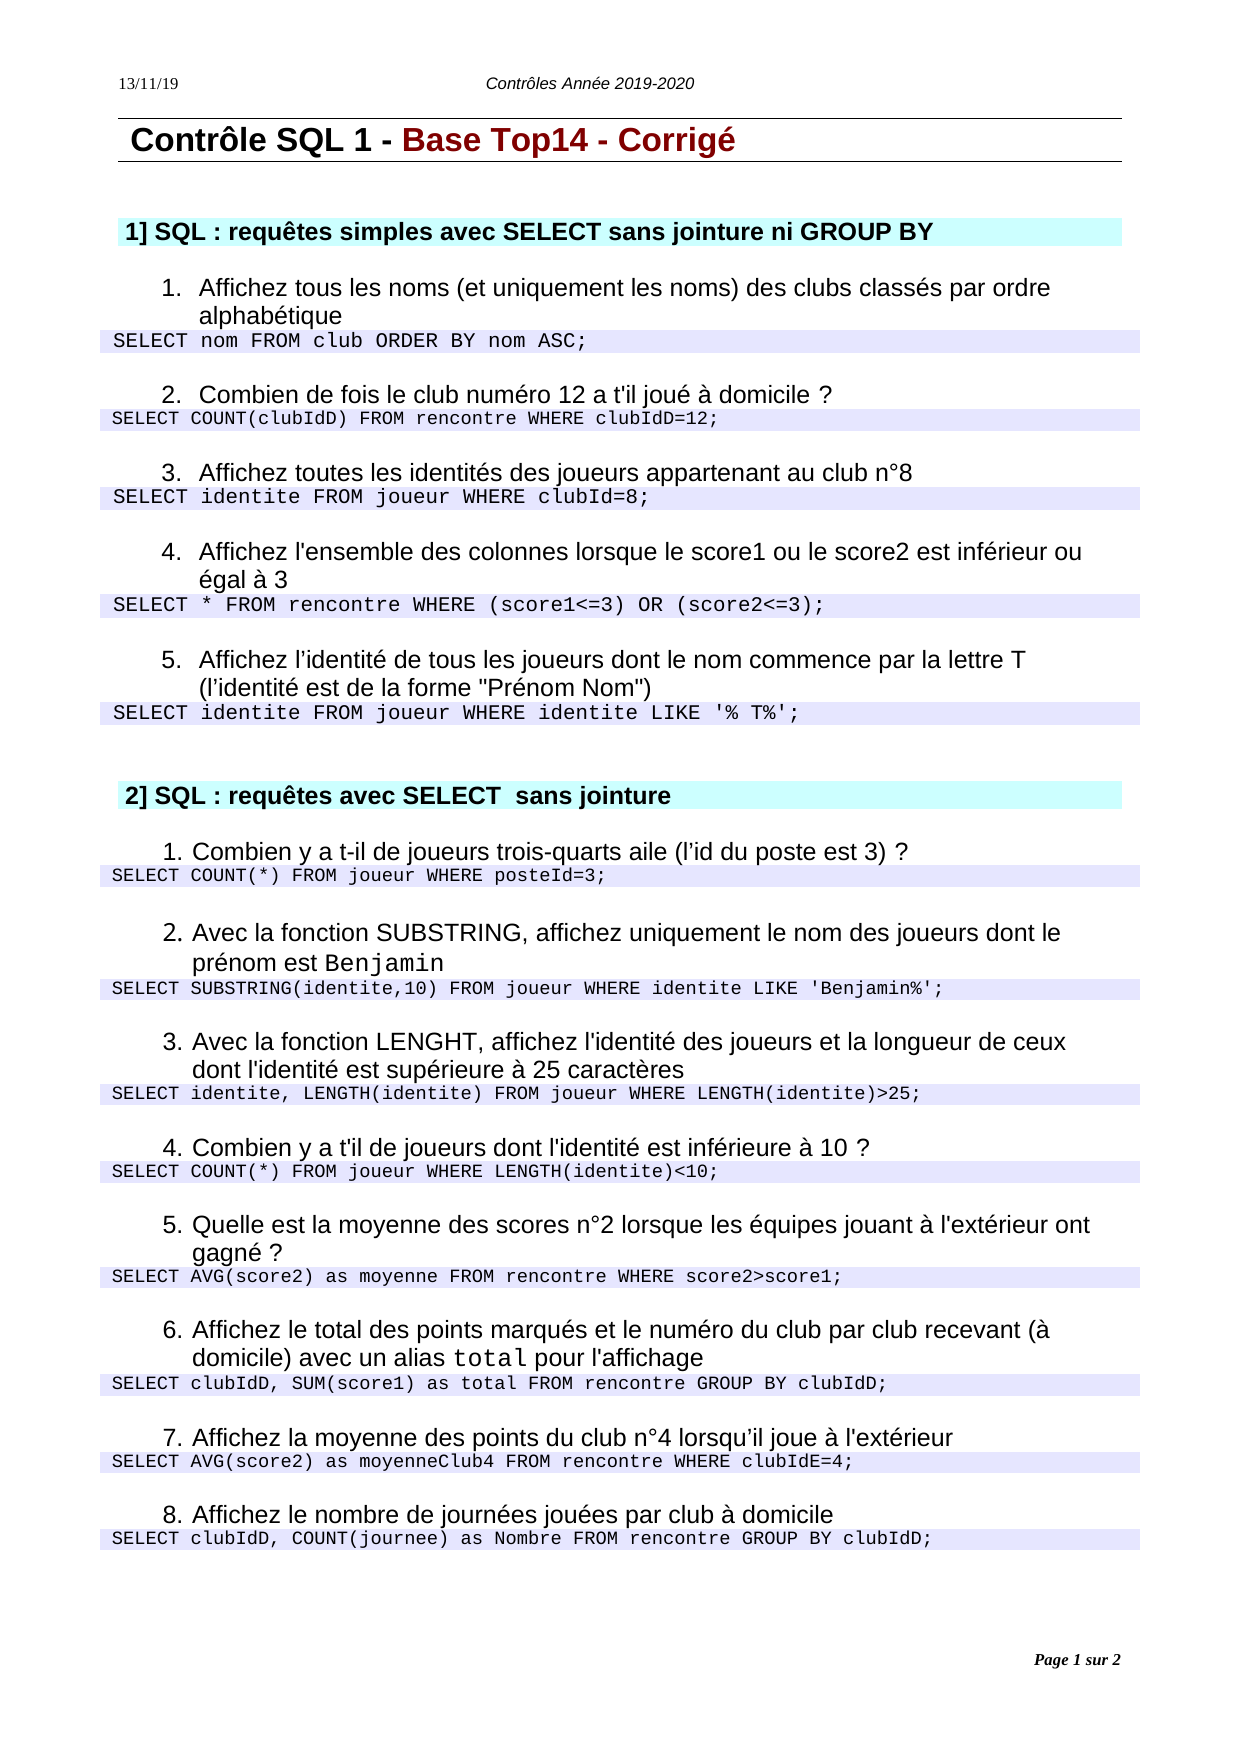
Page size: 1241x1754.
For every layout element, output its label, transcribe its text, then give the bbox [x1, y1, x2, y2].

text 1] SQL : requêtes simples avec SELECT sans jointure ni GROUP BY [118, 218, 1122, 246]
list Affichez tous les noms (et uniquement les noms) des clubs classés par ordre alphabétique [161, 274, 1122, 330]
text SELECT COUNT(*) FROM joueur WHERE posteId=3; [100, 865, 1140, 887]
list Affichez l’identité de tous les joueurs dont le nom commence par la lettre T (l’identité est de la forme "Prénom Nom") [161, 646, 1122, 702]
text SELECT SUBSTRING(identite,10) FROM joueur WHERE identite LIKE 'Benjamin%'; [100, 979, 1140, 1000]
list Avec la fonction SUBSTRING, affichez uniquement le nom des joueurs dont le prénom est Benjamin [162, 915, 1122, 979]
text SELECT nom FROM club ORDER BY nom ASC; [100, 330, 1140, 353]
text Contrôle SQL 1 - Base Top14 - Corrigé [118, 119, 1122, 161]
text SELECT COUNT(clubIdD) FROM rencontre WHERE clubIdD=12; [100, 409, 1140, 431]
text SELECT AVG(score2) as moyenneClub4 FROM rencontre WHERE clubIdE=4; [100, 1452, 1140, 1473]
text 2] SQL : requêtes avec SELECT sans jointure [118, 781, 1122, 809]
text SELECT identite FROM joueur WHERE clubId=8; [100, 487, 1140, 510]
text SELECT AVG(score2) as moyenne FROM rencontre WHERE score2>score1; [100, 1267, 1140, 1288]
text SELECT * FROM rencontre WHERE (score1<=3) OR (score2<=3); [100, 594, 1140, 618]
list Affichez l'ensemble des colonnes lorsque le score1 ou le score2 est inférieur ou égal à 3 [161, 538, 1122, 594]
list Affichez le total des points marqués et le numéro du club par club recevant (à domicile) avec un alias total pour l'affichage [162, 1316, 1122, 1374]
list Affichez toutes les identités des joueurs appartenant au club n°8 [161, 458, 1122, 487]
text SELECT identite, LENGTH(identite) FROM joueur WHERE LENGTH(identite)>25; [100, 1084, 1140, 1105]
list Quelle est la moyenne des scores n°2 lorsque les équipes jouant à l'extérieur ont gagné ? [162, 1211, 1122, 1267]
list Combien y a t'il de joueurs dont l'identité est inférieure à 10 ? [162, 1133, 1122, 1161]
text SELECT clubIdD, COUNT(journee) as Nombre FROM rencontre GROUP BY clubIdD; [100, 1529, 1140, 1550]
list Affichez le nombre de journées jouées par club à domicile [162, 1501, 1122, 1529]
list Combien de fois le club numéro 12 a t'il joué à domicile ? [161, 381, 1122, 409]
list Affichez la moyenne des points du club n°4 lorsqu’il joue à l'extérieur [162, 1423, 1122, 1452]
text SELECT clubIdD, SUM(score1) as total FROM rencontre GROUP BY clubIdD; [100, 1374, 1140, 1396]
list Combien y a t-il de joueurs trois-quarts aile (l’id du poste est 3) ? [162, 837, 1122, 865]
list Avec la fonction LENGHT, affichez l'identité des joueurs et la longueur de ceux dont l'identité est supérieure à 25 caractères [162, 1028, 1122, 1084]
text SELECT identite FROM joueur WHERE identite LIKE '% T%'; [100, 702, 1140, 725]
text SELECT COUNT(*) FROM joueur WHERE LENGTH(identite)<10; [100, 1161, 1140, 1183]
